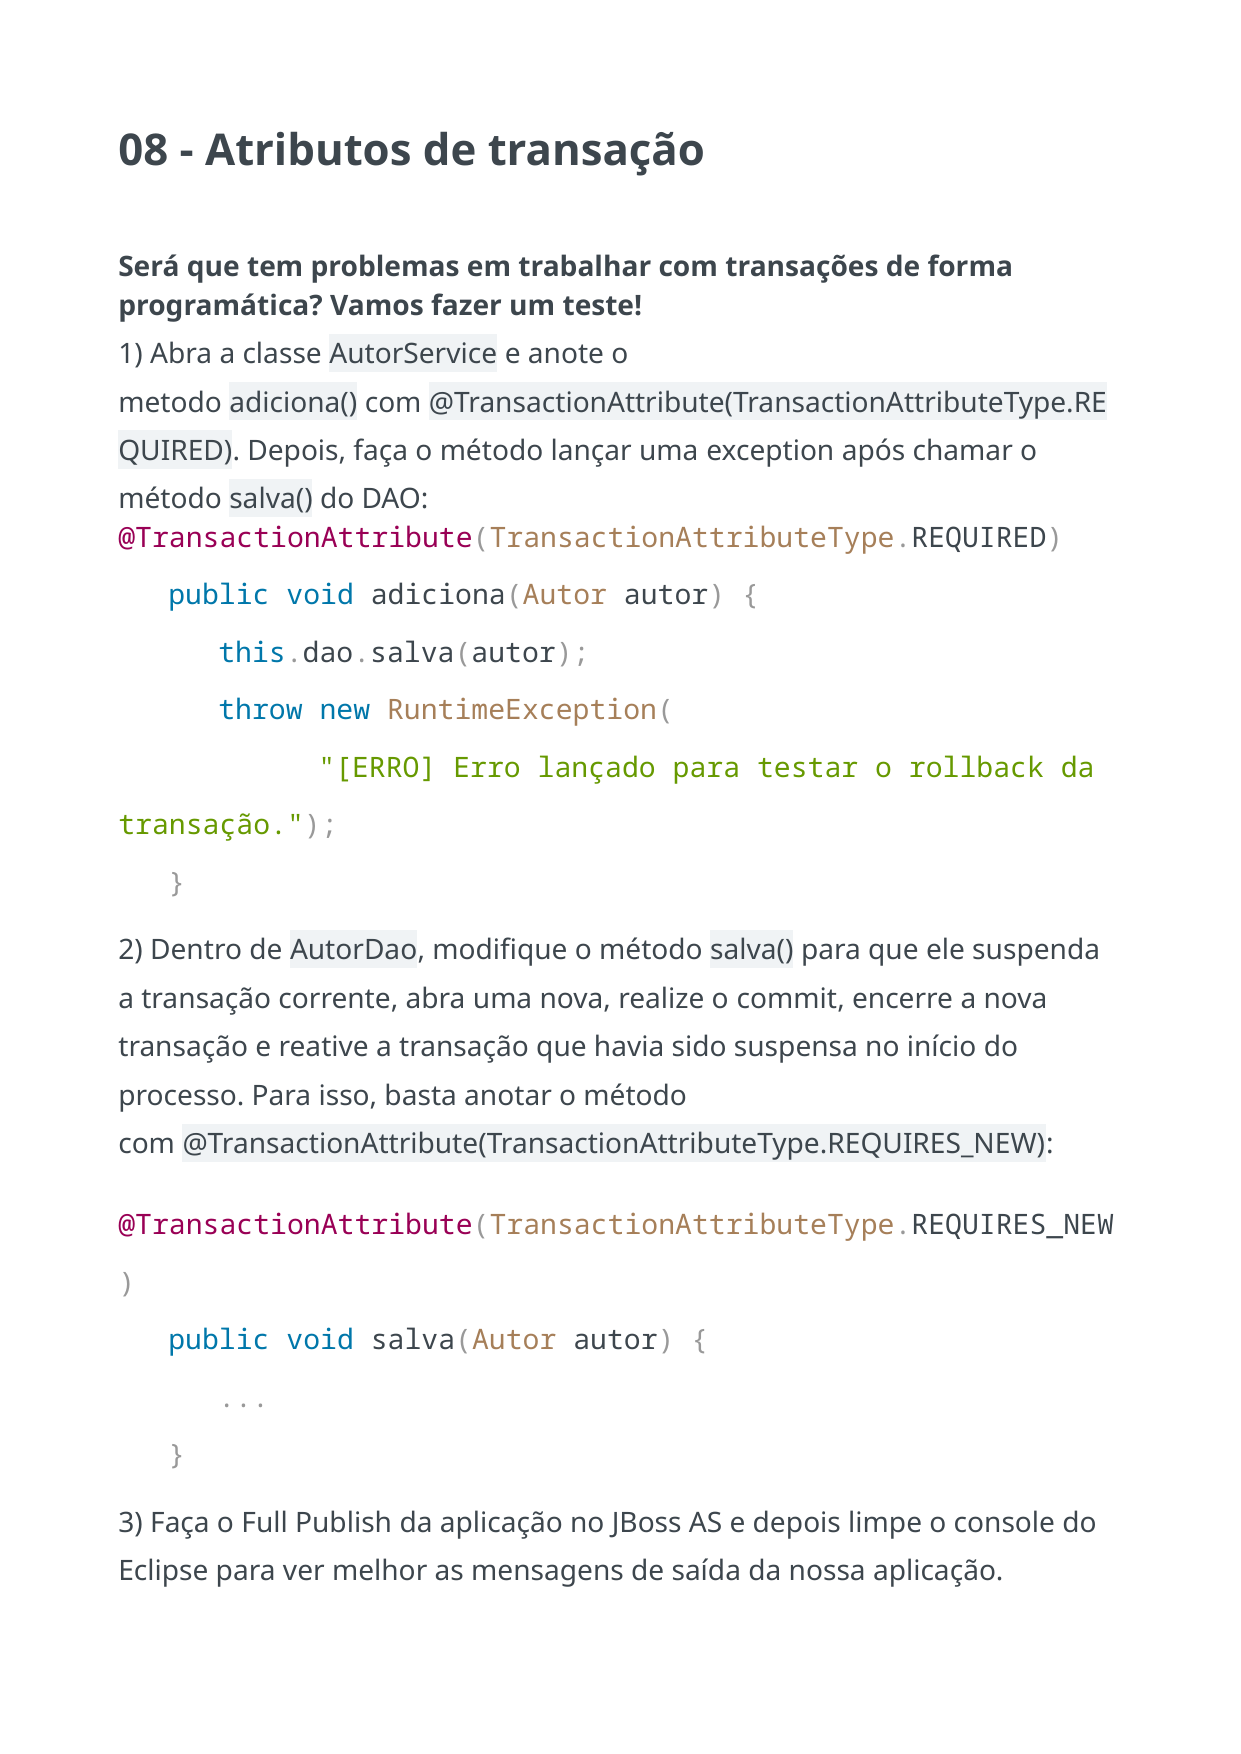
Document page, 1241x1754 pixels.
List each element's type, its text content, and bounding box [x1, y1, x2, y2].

text 3) Faça o Full Publish da aplicação no JBoss AS e depois limpe o console do Eclipse para ver melhor as mensagens de saída da nossa aplicação. [118, 1492, 1122, 1589]
text 2) Dentro de AutorDao, modifique o método salva() para que ele suspenda a transação corrente, abra uma nova, realize o commit, encerre a nova transação e reative a transação que havia sido suspensa no início do processo. Para isso, basta anotar o método com @TransactionAttribute(TransactionAttributeType.REQUIRES_NEW): [118, 919, 1122, 1162]
text "[ERRO] Erro lançado para testar o rollback da transação."); [118, 747, 1122, 843]
text public void salva(Autor autor) { [118, 1319, 1122, 1358]
text @TransactionAttribute(TransactionAttributeType.REQUIRES_NEW) [118, 1162, 1122, 1300]
text ... [118, 1377, 1122, 1415]
subtitle 08 - Atributos de transação [118, 118, 1122, 178]
text } [118, 1434, 1122, 1473]
text public void adiciona(Autor autor) { [118, 574, 1122, 613]
subtitle Será que tem problemas em trabalhar com transações de forma programática? Vamos fazer um teste! [118, 247, 1122, 323]
text } [118, 862, 1122, 900]
text @TransactionAttribute(TransactionAttributeType.REQUIRED) [118, 517, 1122, 555]
text this.dao.salva(autor); [118, 632, 1122, 670]
text throw new RuntimeException( [118, 689, 1122, 728]
text 1) Abra a classe AutorService e anote o metodo adiciona() com @TransactionAttribute(TransactionAttributeType.REQUIRED). Depois, faça o método lançar uma exception após chamar o método salva() do DAO: [118, 323, 1122, 517]
